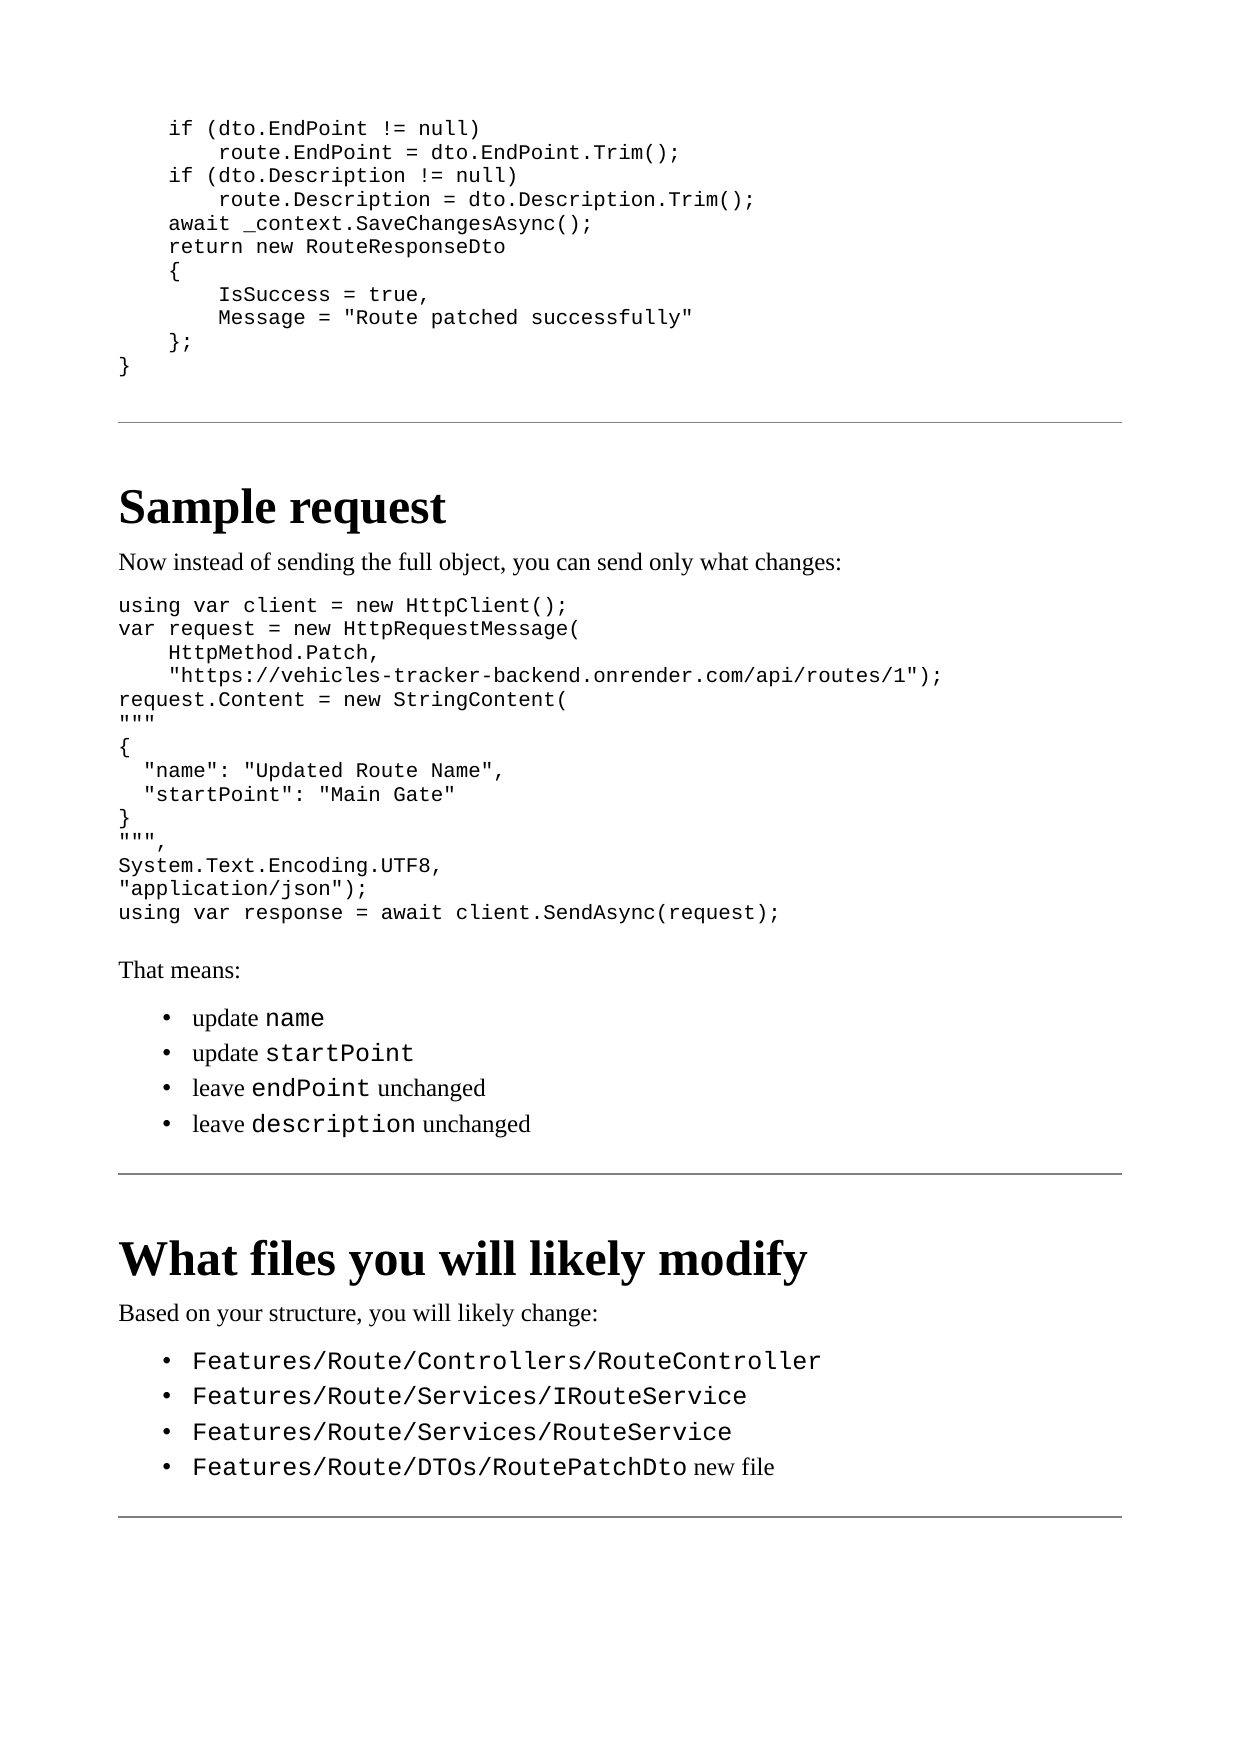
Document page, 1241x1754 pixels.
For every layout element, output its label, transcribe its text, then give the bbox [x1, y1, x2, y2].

text HttpMethod.Patch, [118, 642, 1122, 666]
list Features/Route/Services/RouteService [162, 1417, 1122, 1447]
text if (dto.EndPoint != null) [118, 118, 1122, 142]
list Features/Route/DTOs/RoutePatchDto new file [162, 1452, 1122, 1483]
list Features/Route/Controllers/RouteController [162, 1346, 1122, 1377]
text } [118, 354, 1122, 378]
list leave endPoint unchanged [162, 1073, 1122, 1104]
text Message = "Route patched successfully" [118, 307, 1122, 331]
text { [118, 260, 1122, 284]
text """ [118, 713, 1122, 736]
text """, [118, 831, 1122, 855]
text route.Description = dto.Description.Trim(); [118, 189, 1122, 213]
text { [118, 736, 1122, 760]
text using var response = await client.SendAsync(request); [118, 902, 1122, 926]
list update startPoint [162, 1038, 1122, 1069]
text await _context.SaveChangesAsync(); [118, 213, 1122, 236]
list update name [162, 1003, 1122, 1033]
text if (dto.Description != null) [118, 165, 1122, 189]
text var request = new HttpRequestMessage( [118, 618, 1122, 642]
list Features/Route/Services/IRouteService [162, 1381, 1122, 1412]
text using var client = new HttpClient(); [118, 594, 1122, 618]
text Now instead of sending the full object, you can send only what changes: [118, 547, 1122, 576]
text return new RouteResponseDto [118, 236, 1122, 260]
text IsSuccess = true, [118, 284, 1122, 307]
list leave description unchanged [162, 1109, 1122, 1140]
text Based on your structure, you will likely change: [118, 1298, 1122, 1327]
text "startPoint": "Main Gate" [118, 784, 1122, 807]
text "https://vehicles-tracker-backend.onrender.com/api/routes/1"); [118, 666, 1122, 689]
text route.EndPoint = dto.EndPoint.Trim(); [118, 142, 1122, 165]
subtitle Sample request [118, 477, 1122, 534]
subtitle What files you will likely modify [118, 1228, 1122, 1286]
text request.Content = new StringContent( [118, 689, 1122, 713]
text That means: [118, 955, 1122, 984]
text } [118, 807, 1122, 831]
text System.Text.Encoding.UTF8, [118, 855, 1122, 878]
text "name": "Updated Route Name", [118, 760, 1122, 784]
text "application/json"); [118, 878, 1122, 902]
text }; [118, 331, 1122, 354]
